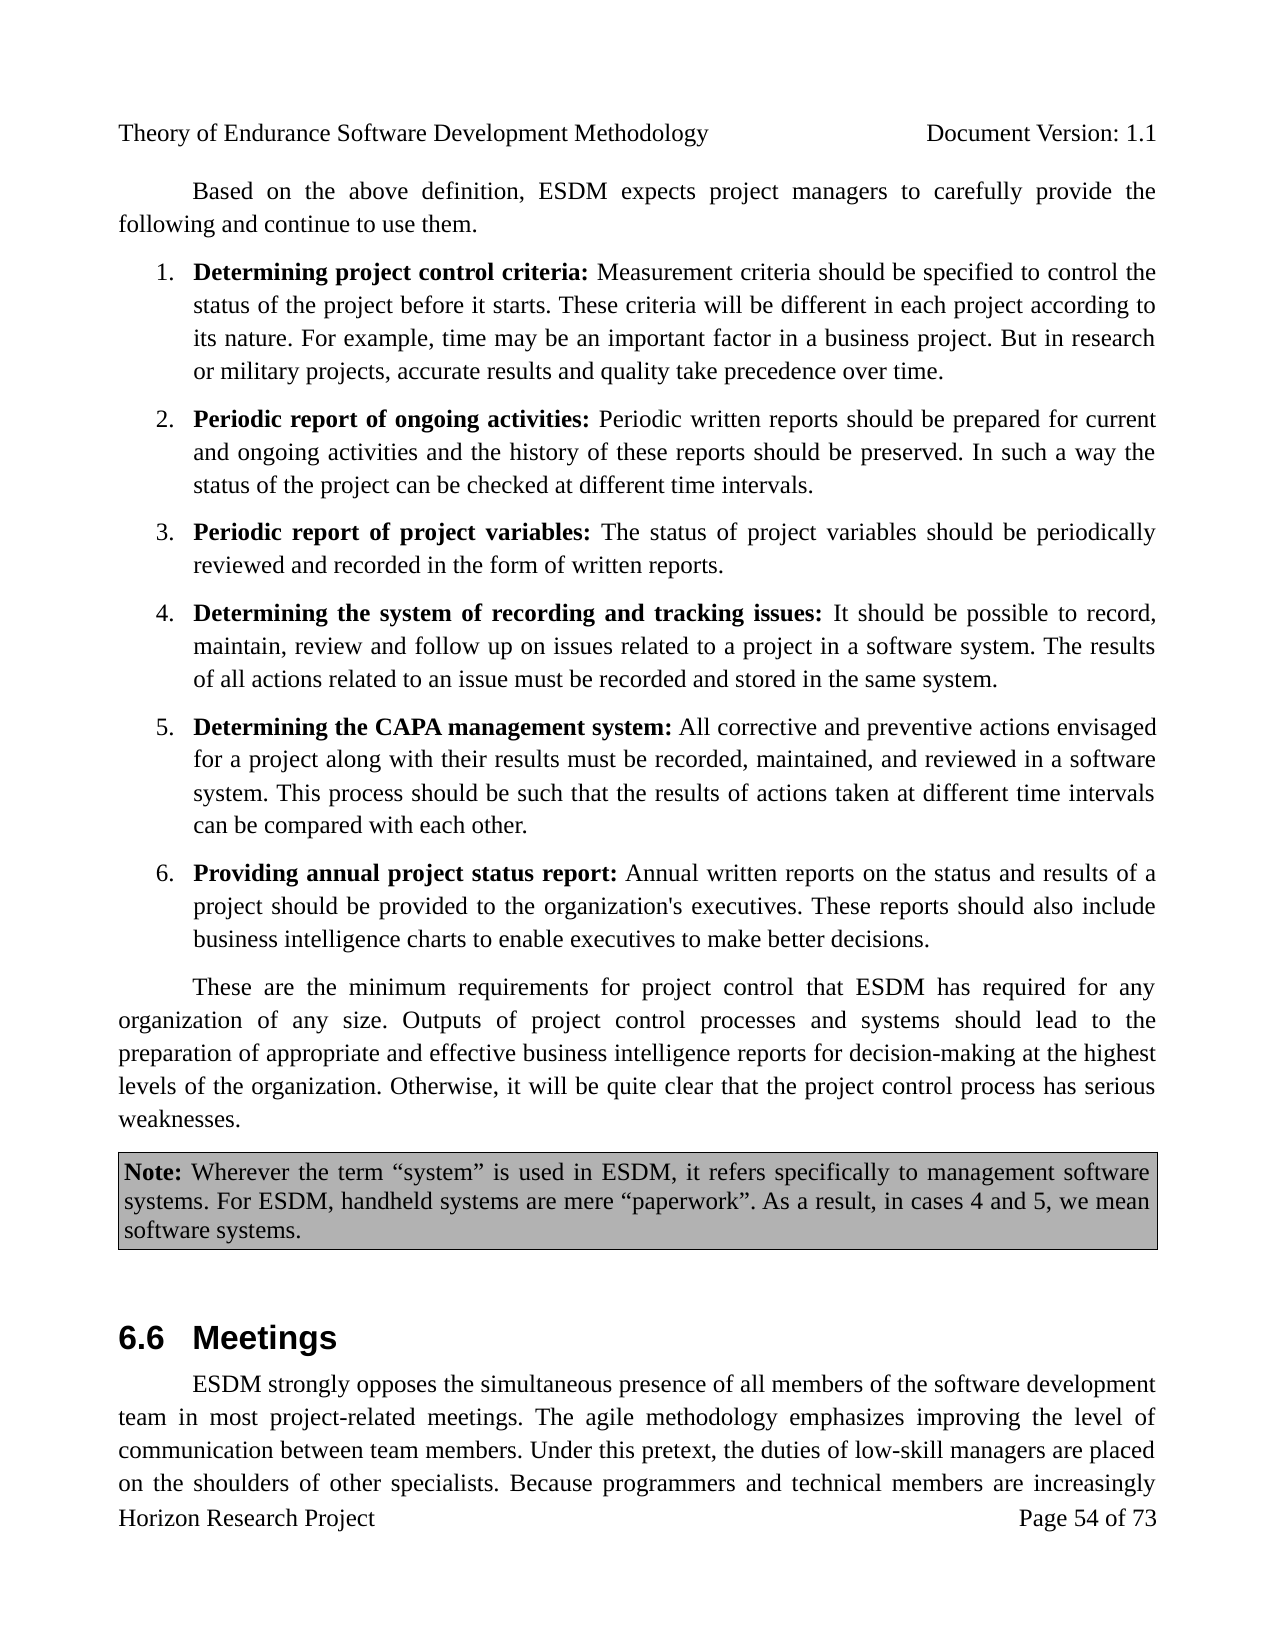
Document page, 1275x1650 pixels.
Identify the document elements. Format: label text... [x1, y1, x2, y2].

list Determining the system of recording and tracking issues: It should be possible to record, maintain, review and follow up on issues related to a project in a software system. The results of all actions related to an issue must be recorded and stored in the same system. [156, 598, 1157, 693]
list Periodic report of ongoing activities: Periodic written reports should be prepared for current and ongoing activities and the history of these reports should be preserved. In such a way the status of the project can be checked at different time intervals. [156, 404, 1157, 498]
list Providing annual project status report: Annual written reports on the status and results of a project should be provided to the organization's executives. These reports should also include business intelligence charts to enable executives to make better decisions. [156, 858, 1157, 953]
text These are the minimum requirements for project control that ESDM has required for any organization of any size. Outputs of project control processes and systems should lead to the preparation of appropriate and effective business intelligence reports for decision-making at the highest levels of the organization. Otherwise, it will be quite clear that the project control process has serious weaknesses. [118, 972, 1157, 1133]
list Determining project control criteria: Measurement criteria should be specified to control the status of the project before it starts. These criteria will be different in each project according to its nature. For example, time may be an important factor in a business project. But in research or military projects, accurate results and quality take precedence over time. [156, 257, 1157, 385]
text ESDM strongly opposes the simultaneous presence of all members of the software development team in most project-related meetings. The agile methodology emphasizes improving the level of communication between team members. Under this pretext, the duties of low-skill managers are placed on the shoulders of other specialists. Because programmers and technical members are increasingly [118, 1369, 1157, 1497]
table_header Note: Wherever the term “system” is used in ESDM, it refers specifically to management software systems. For ESDM, handheld systems are mere “paperwork”. As a result, in cases 4 and 5, we mean software systems. [119, 1153, 1157, 1249]
text Based on the above definition, ESDM expects project managers to carefully provide the following and continue to use them. [118, 176, 1157, 238]
list Determining the CAPA management system: All corrective and preventive actions envisaged for a project along with their results must be recorded, maintained, and reviewed in a software system. This process should be such that the results of actions taken at different time intervals can be compared with each other. [156, 712, 1157, 839]
list Periodic report of project variables: The status of project variables should be periodically reviewed and recorded in the form of written reports. [156, 517, 1157, 579]
subtitle Meetings [118, 1318, 1157, 1357]
